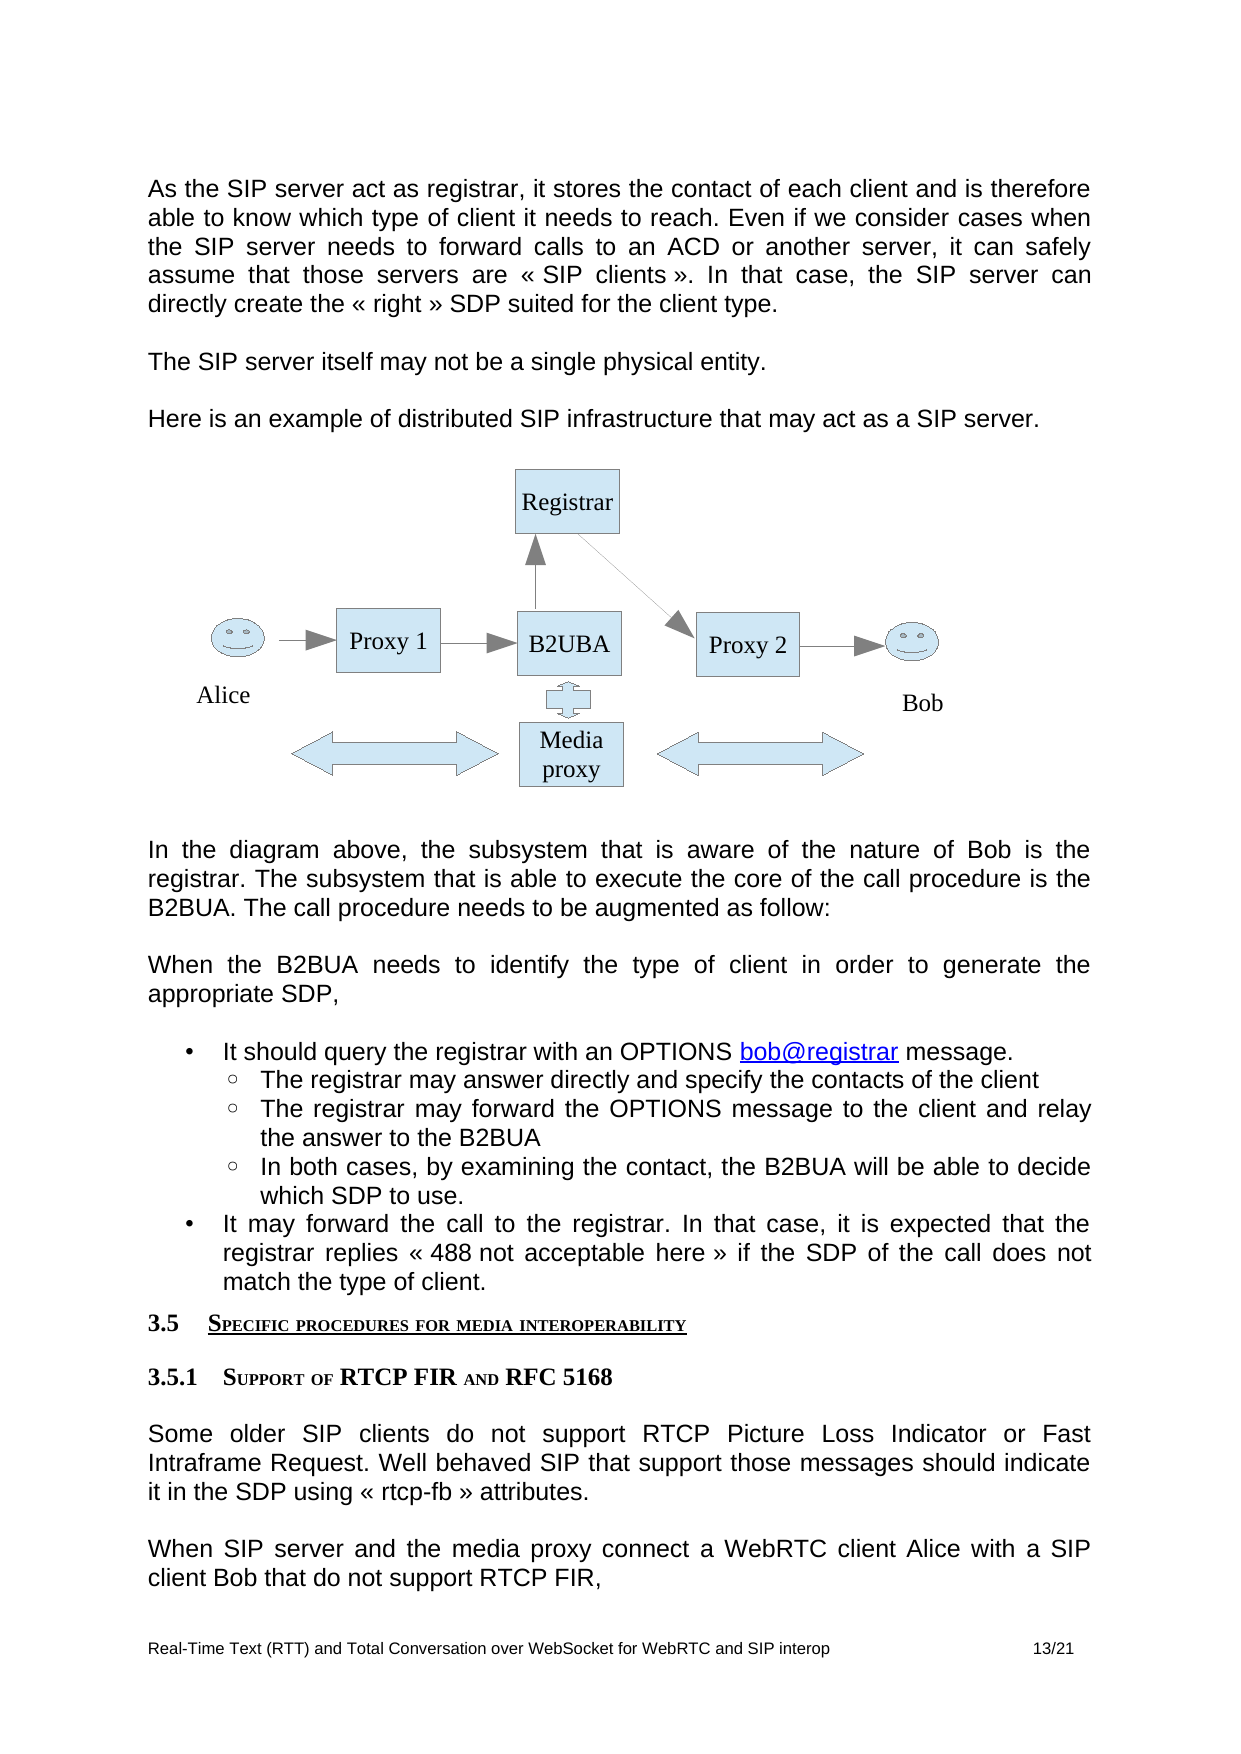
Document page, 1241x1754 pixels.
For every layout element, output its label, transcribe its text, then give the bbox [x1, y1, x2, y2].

subtitle Support of RTCP FIR and RFC 5168 [148, 1362, 1092, 1391]
list It should query the registrar with an OPTIONS bob@registrar message. [185, 1036, 1092, 1065]
list The registrar may answer directly and specify the contacts of the client [223, 1065, 1092, 1094]
text When the B2BUA needs to identify the type of client in order to generate the appropriate SDP, [148, 950, 1092, 1008]
text Some older SIP clients do not support RTCP Picture Loss Indicator or Fast Intraframe Request. Well behaved SIP that support those messages should indicate it in the SDP using « rtcp-fb » attributes. [148, 1419, 1092, 1506]
list In both cases, by examining the contact, the B2BUA will be able to decide which SDP to use. [223, 1152, 1092, 1209]
text In the diagram above, the subsystem that is aware of the nature of Bob is the registrar. The subsystem that is able to execute the core of the call procedure is the B2BUA. The call procedure needs to be augmented as follow: [148, 835, 1092, 921]
list It may forward the call to the registrar. In that case, it is expected that the registrar replies « 488 not acceptable here » if the SDP of the call does not match the type of client. [185, 1209, 1092, 1296]
subtitle Specific procedures for media interoperability [148, 1308, 1092, 1337]
text As the SIP server act as registrar, it stores the contact of each client and is therefore able to know which type of client it needs to reach. Even if we consider cases when the SIP server needs to forward calls to an ACD or another server, it can safely assume that those servers are « SIP clients ». In that case, the SIP server can directly create the « right » SDP suited for the client type. [148, 174, 1092, 318]
text The SIP server itself may not be a single physical entity. [148, 346, 1092, 375]
text When SIP server and the media proxy connect a WebRTC client Alice with a SIP client Bob that do not support RTCP FIR, [148, 1534, 1092, 1592]
text Here is an example of distributed SIP infrastructure that may act as a SIP server. [148, 404, 1092, 433]
list The registrar may forward the OPTIONS message to the client and relay the answer to the B2BUA [223, 1094, 1092, 1152]
